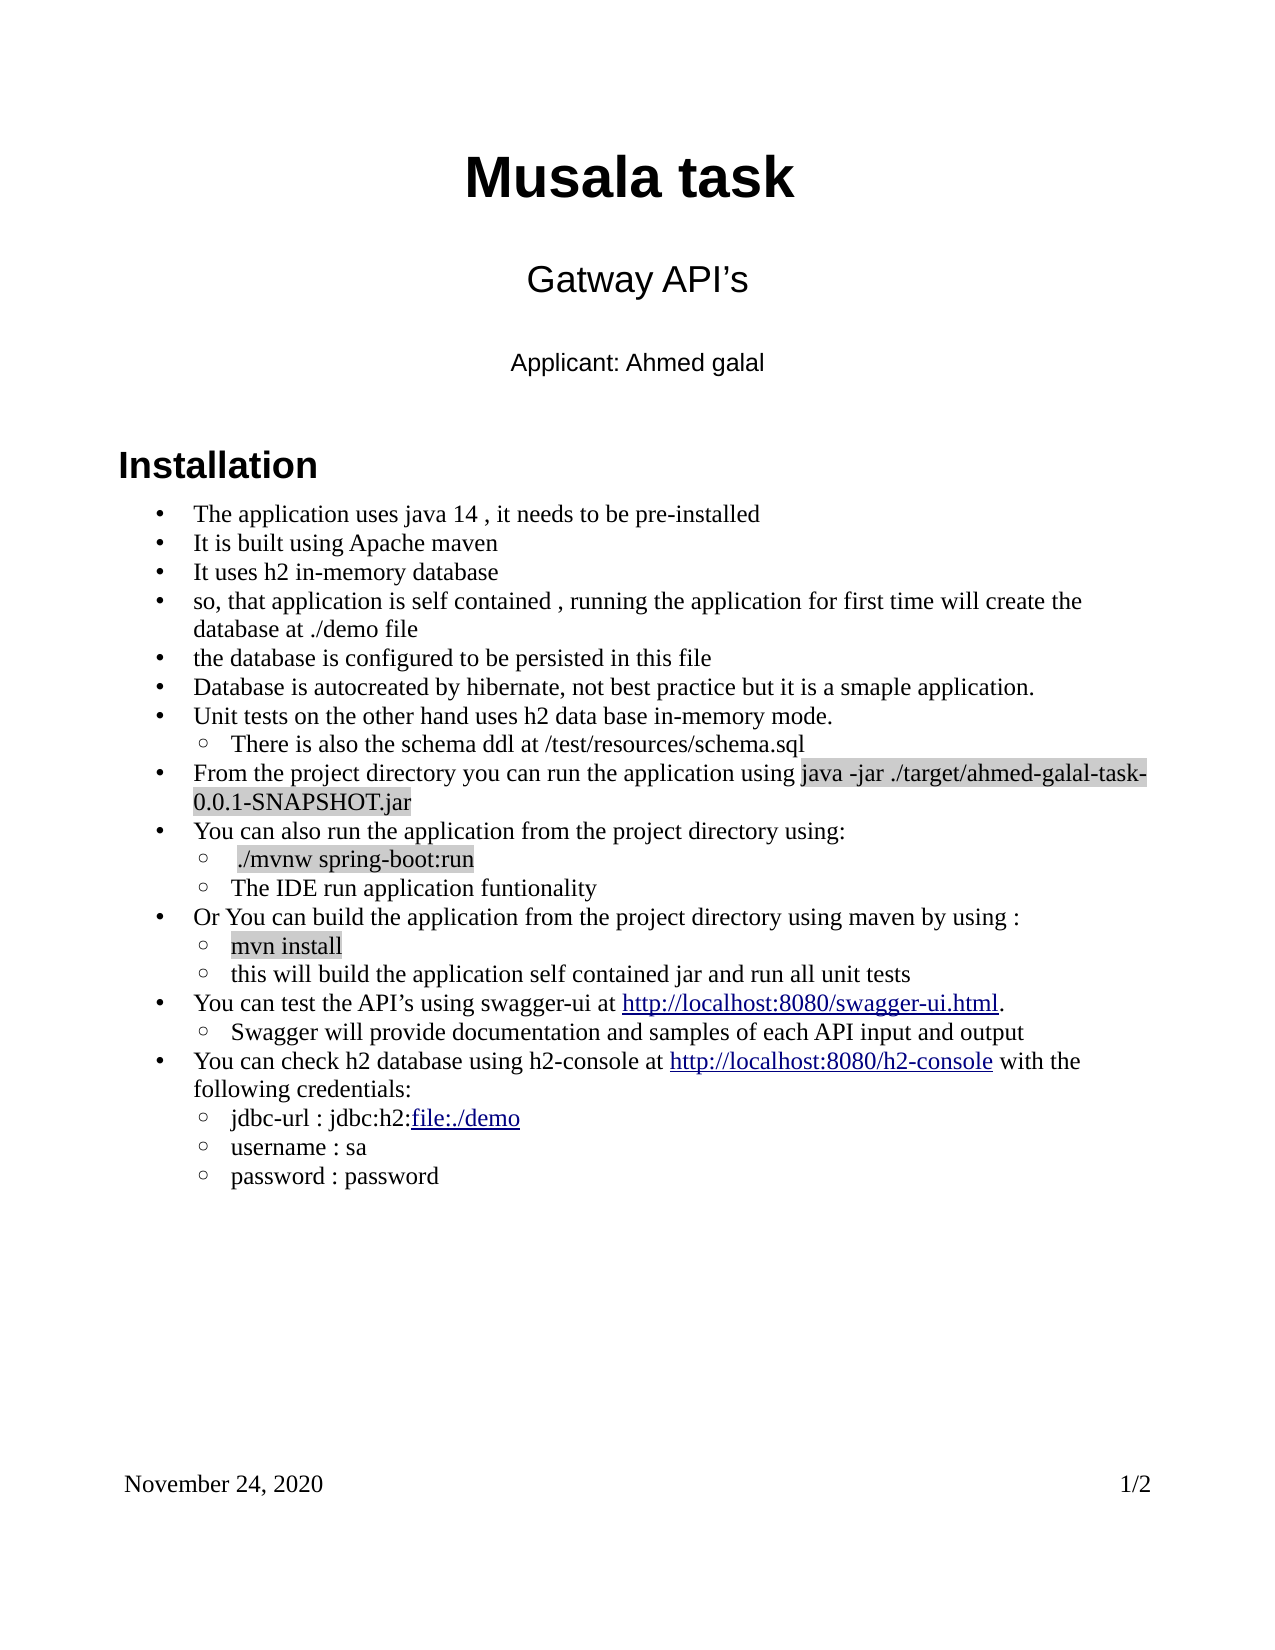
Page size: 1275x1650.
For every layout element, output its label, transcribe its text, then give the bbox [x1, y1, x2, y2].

list You can also run the application from the project directory using: [156, 816, 1157, 844]
list It uses h2 in-memory database [156, 557, 1157, 586]
list Swagger will provide documentation and samples of each API input and output [193, 1017, 1157, 1046]
list Or You can build the application from the project directory using maven by using : [156, 902, 1157, 931]
list so, that application is self contained , running the application for first time will create the database at ./demo file [156, 586, 1157, 643]
list Unit tests on the other hand uses h2 data base in-memory mode. [156, 701, 1157, 729]
title Musala task [118, 143, 1157, 210]
subtitle Applicant: Ahmed galal [118, 348, 1157, 377]
subtitle Gatway API’s [118, 258, 1157, 301]
subtitle Installation [118, 443, 1157, 487]
list From the project directory you can run the application using java -jar ./target/ahmed-galal-task-0.0.1-SNAPSHOT.jar [156, 758, 1157, 816]
list The application uses java 14 , it needs to be pre-installed [156, 499, 1157, 528]
list There is also the schema ddl at /test/resources/schema.sql [193, 729, 1157, 758]
list You can test the API’s using swagger-ui at http://localhost:8080/swagger-ui.html. [156, 988, 1157, 1017]
list The IDE run application funtionality [193, 873, 1157, 902]
list the database is configured to be persisted in this file [156, 643, 1157, 672]
list password : password [193, 1161, 1157, 1189]
list It is built using Apache maven [156, 528, 1157, 557]
list username : sa [193, 1132, 1157, 1161]
list mvn install [193, 931, 1157, 959]
list You can check h2 database using h2-console at http://localhost:8080/h2-console with the following credentials: [156, 1046, 1157, 1103]
list Database is autocreated by hibernate, not best practice but it is a smaple application. [156, 672, 1157, 701]
list jdbc-url : jdbc:h2:file:./demo [193, 1103, 1157, 1132]
list ./mvnw spring-boot:run [193, 844, 1157, 873]
list this will build the application self contained jar and run all unit tests [193, 959, 1157, 988]
